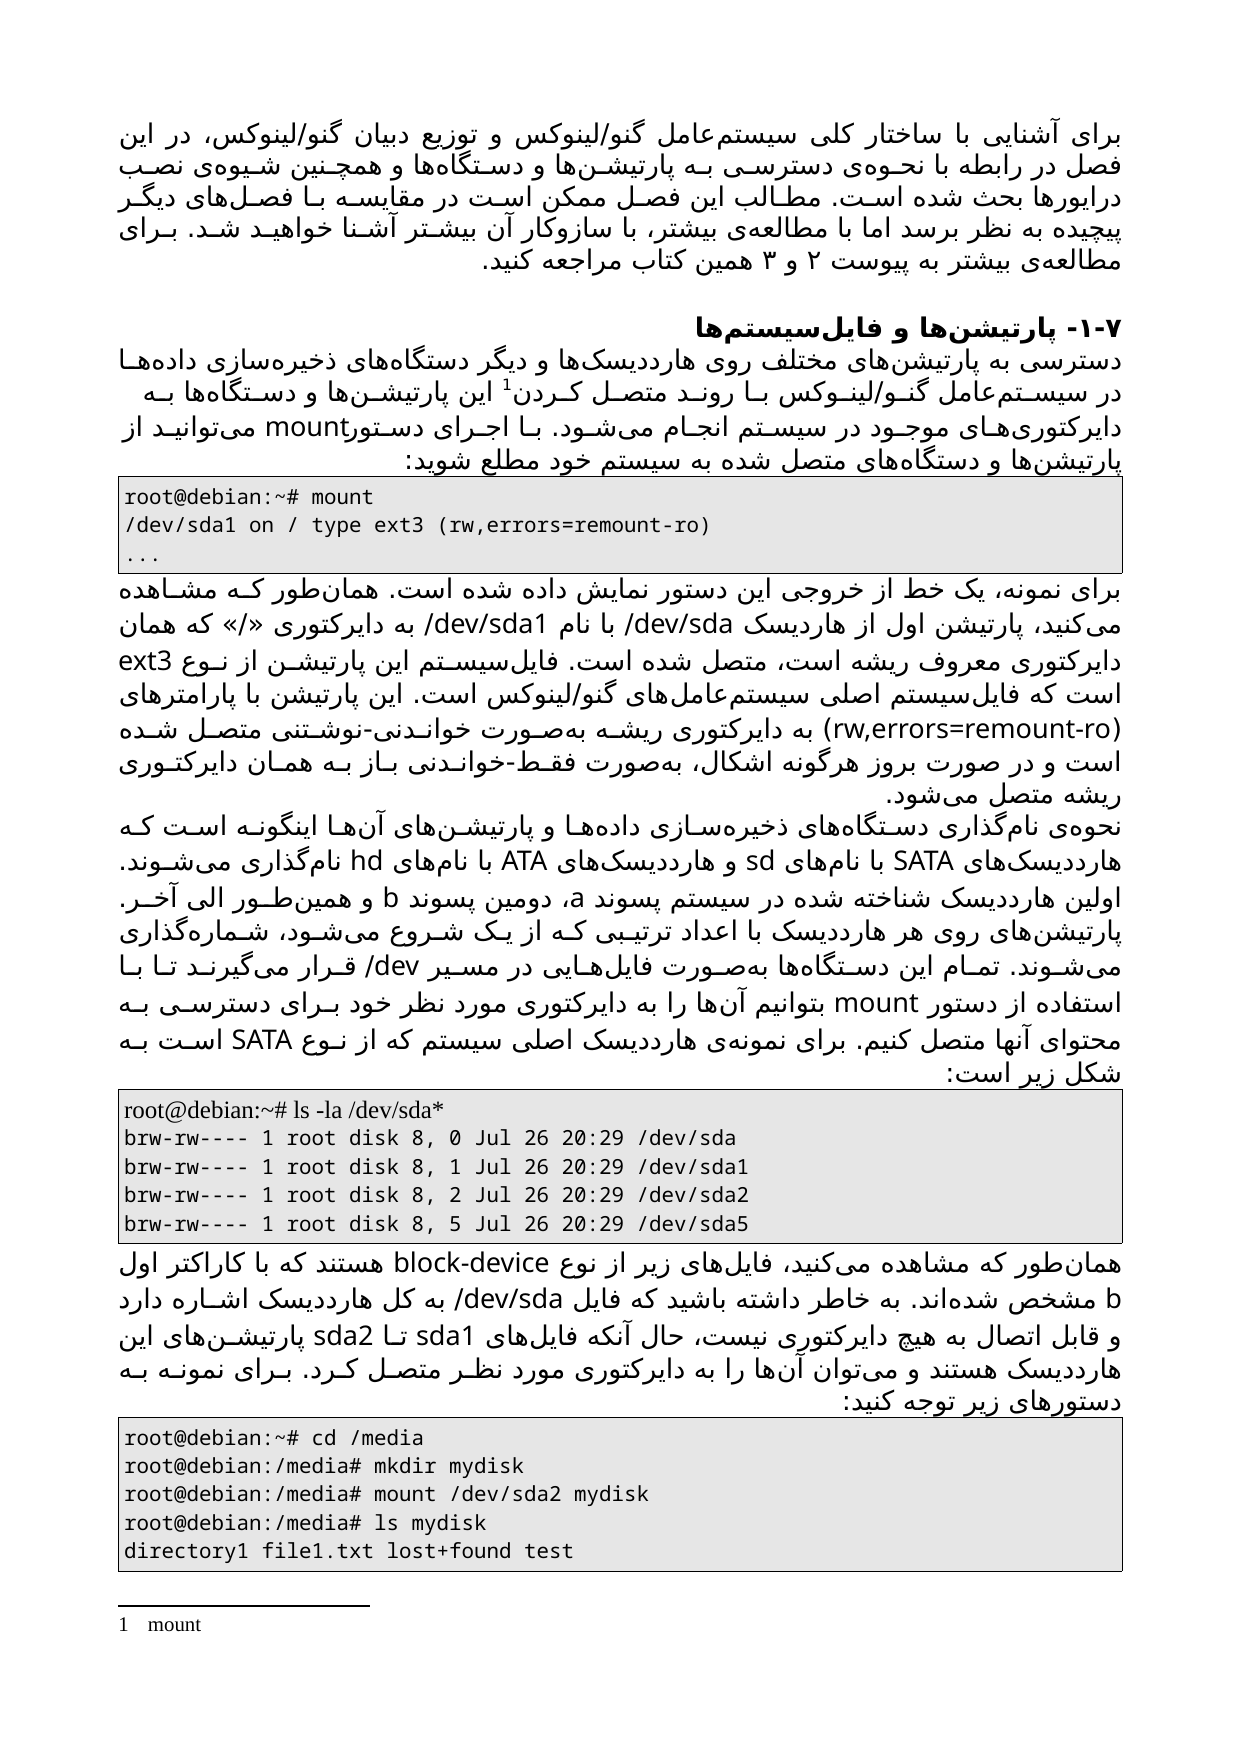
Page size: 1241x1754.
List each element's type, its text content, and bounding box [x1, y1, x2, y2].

text برای نمونه، یک خط از خروجی این دستور نمایش داده شده است. همان‌طور که مشاهده می‌کنید، پارتیشن اول از هاردیسک dev/sda/ با نام dev/sda1/ به دایرکتوری «/» که همان دایرکتوری معروف ریشه است، متصل شده است. فایل‌سیستم این پارتیشن از نوع ext3 است که فایل‌سیستم اصلی سیستم‌عامل‌های گنو/لینوکس است. این پارتیشن با پارامترهای (rw,errors=remount-ro) به دایرکتوری ریشه به‌صورت خواندنی-نوشتنی متصل شده است و در صورت بروز هرگونه اشکال، به‌صورت فقط-خواندنی باز به همان دایرکتوری ریشه متصل می‌شود. [118, 574, 1122, 810]
text همان‌طور که مشاهده می‌کنید، فایل‌های زیر از نوع block-device هستند که با کاراکتر اول b مشخص شده‌اند. به خاطر داشته باشید که فایل dev/sda/ به کل هارددیسک اشاره دارد و قابل اتصال به هیچ دایرکتوری نیست، حال آنکه فایل‌های sda1 تا sda2 پارتیشن‌های این هارددیسک هستند و می‌توان آن‌ها را به دایرکتوری مورد نظر متصل کرد. برای نمونه به دستورهای زیر توجه کنید: [118, 1244, 1122, 1417]
table_header root@debian:~# ls -la /dev/sda* brw-rw---- 1 root disk 8, 0 Jul 26 20:29 /dev/sda brw-rw---- 1 root disk 8, 1 Jul 26 20:29 /dev/sda1 brw-rw---- 1 root disk 8, 2 Jul 26 20:29 /dev/sda2 brw-rw---- 1 root disk 8, 5 Jul 26 20:29 /dev/sda5 [119, 1090, 1122, 1243]
text دسترسی به پارتیشن‌های مختلف روی هارددیسک‌ها و دیگر دستگاه‌های ذخیره‌سازی داده‌ها در سیستم‌عامل گنو/لینوکس با روند متصل کردن این پارتیشن‌ها و دستگاه‌ها به دایرکتوری‌های موجود در سیستم انجام می‌شود. با اجرای دستور mount می‌توانید از پارتیشن‌ها و دستگاه‌های متصل شده به سیستم خود مطلع شوید: [118, 344, 1122, 476]
text ۱-۷- پارتیشن‌ها و فایل‌سیستم‌ها [118, 313, 1122, 344]
table_header root@debian:~# cd /media root@debian:/media# mkdir mydisk root@debian:/media# mount /dev/sda2 mydisk root@debian:/media# ls mydisk directory1 file1.txt lost+found test [119, 1418, 1122, 1571]
text mount [118, 1612, 1122, 1636]
table_header root@debian:~# mount /dev/sda1 on / type ext3 (rw,errors=remount-ro) ... [119, 477, 1122, 573]
text برای آشنایی با ساختار کلی سیستم‌عامل گنو/لینوکس و توزیع دبیان گنو/لینوکس، در این فصل در رابطه با نحوه‌ی دسترسی به پارتیشن‌ها و دستگاه‌ها و همچنین شیوه‌ی نصب درایورها بحث شده است. مطالب این فصل ممکن است در مقایسه با فصل‌های دیگر پیچیده به نظر برسد اما با مطالعه‌ی بیشتر، با سازوکار آن بیشتر آشنا خواهید شد. برای مطالعه‌ی بیشتر به پیوست ۲ و ۳ همین کتاب مراجعه کنید. [118, 118, 1122, 276]
text نحوه‌ی نام‌گذاری دستگاه‌های ذخیره‌سازی داده‌ها و پارتیشن‌های آن‌ها اینگونه است که هارددیسک‌های SATA با نام‌های sd و هارددیسک‌های ATA با نام‌های hd نام‌گذاری می‌شوند. اولین هارددیسک شناخته شده در سیستم پسوند a، دومین پسوند b و همین‌طور الی آخر. پارتیشن‌های روی هر هارددیسک با اعداد ترتیبی که از یک شروع می‌شود، شماره‌گذاری می‌شوند. تمام این دستگاه‌ها به‌صورت فایل‌هایی در مسیر dev/ قرار می‌گیرند تا با استفاده از دستور mount بتوانیم آن‌ها را به دایرکتوری مورد نظر خود برای دسترسی به محتوای آنها متصل کنیم. برای نمونه‌ی هارددیسک اصلی سیستم که از نوع SATA است به شکل زیر است: [118, 810, 1122, 1089]
